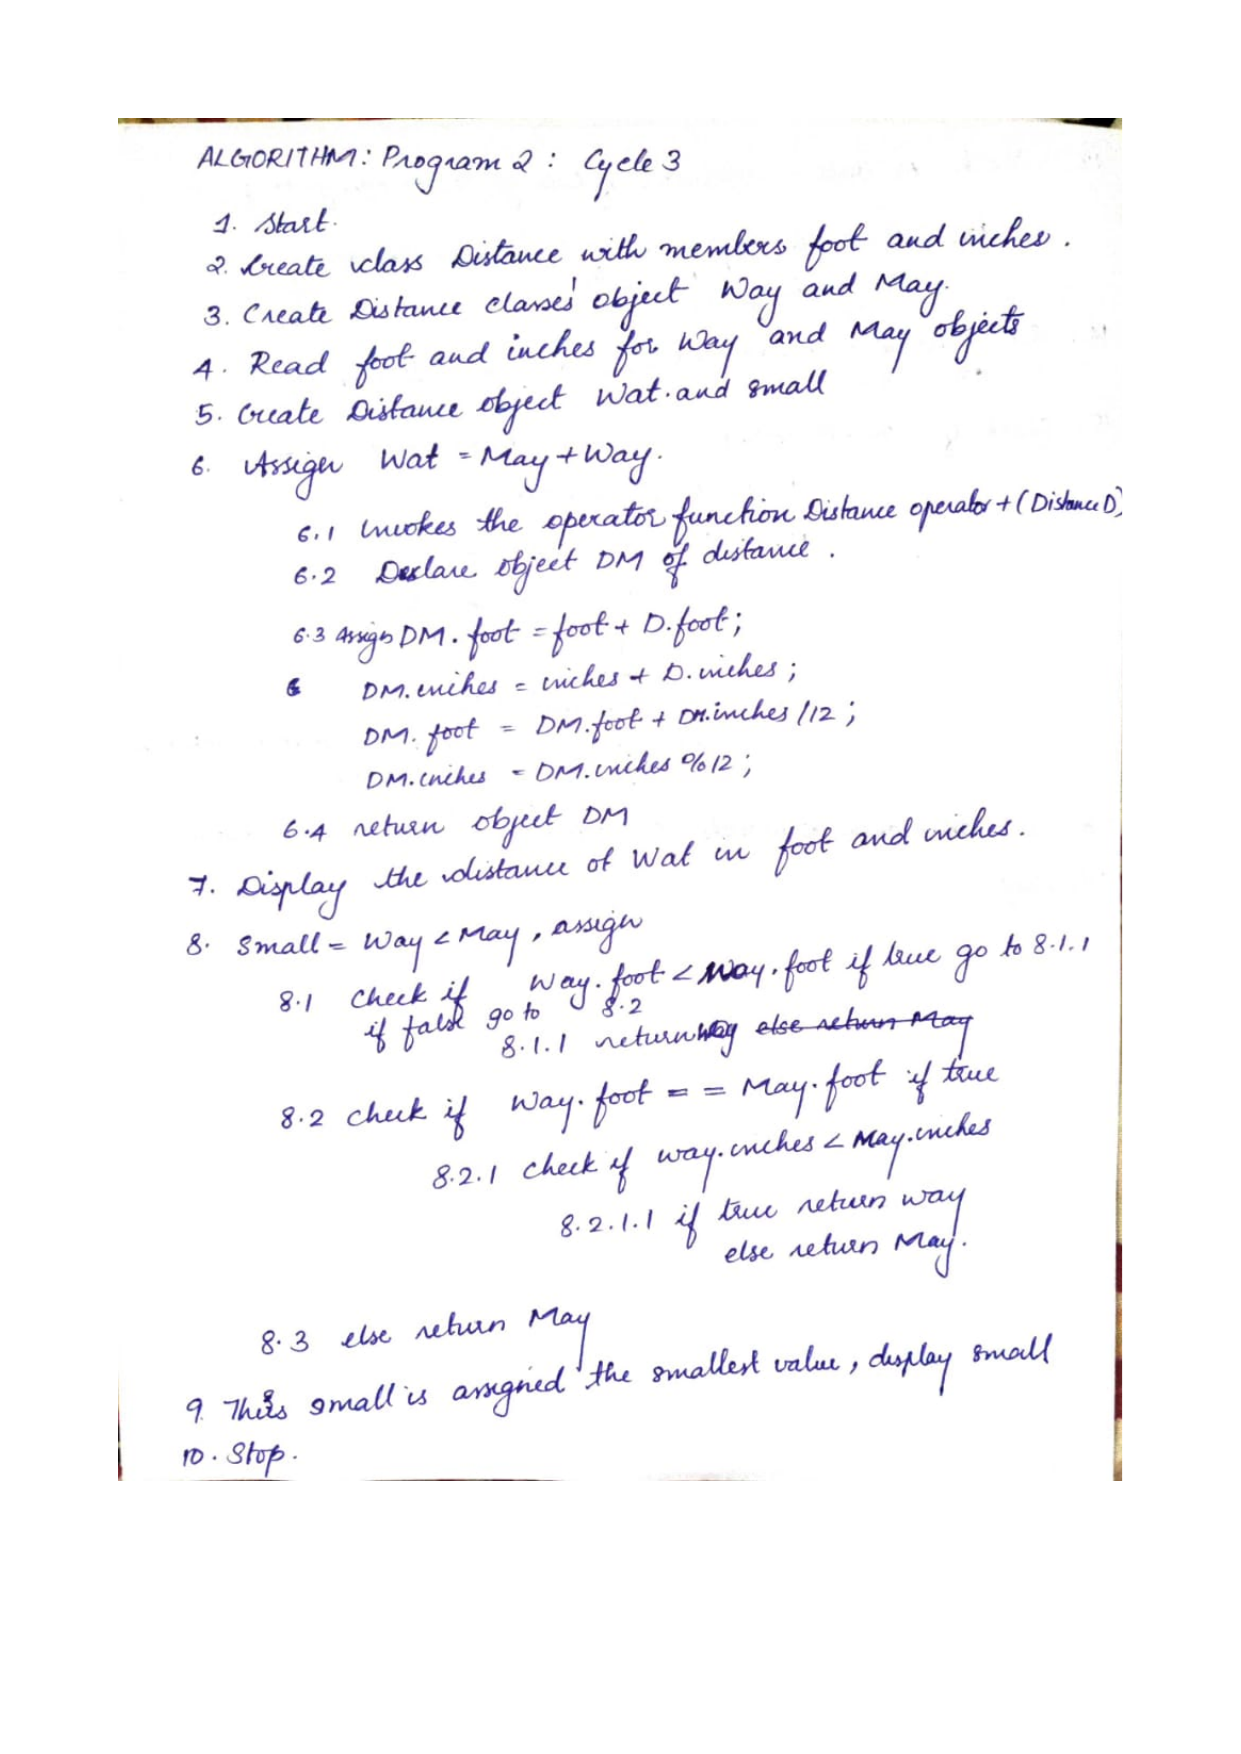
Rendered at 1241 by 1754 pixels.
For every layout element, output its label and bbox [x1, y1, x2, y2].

picture [118, 118, 1123, 1481]
